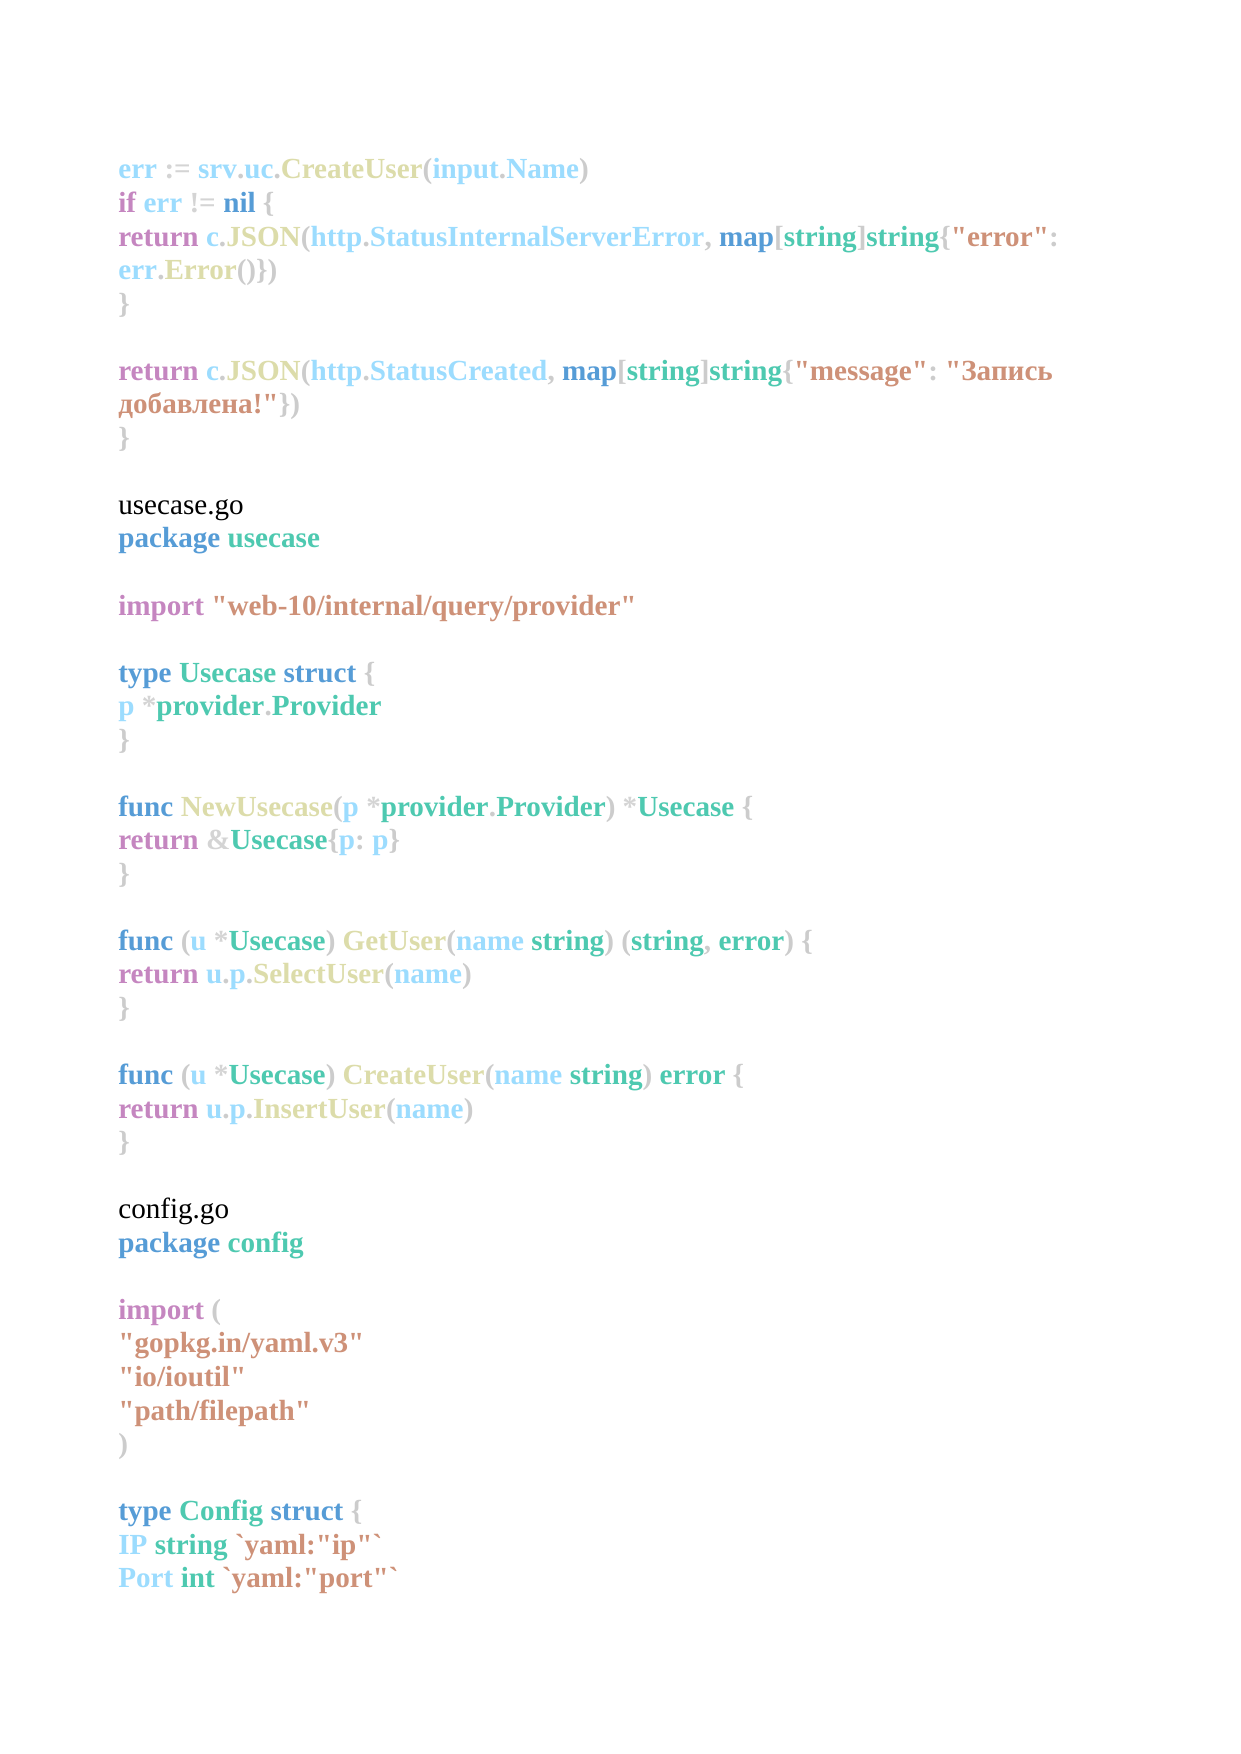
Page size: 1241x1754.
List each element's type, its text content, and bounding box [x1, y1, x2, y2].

text "path/filepath" [118, 1393, 1122, 1426]
text "gopkg.in/yaml.v3" [118, 1326, 1122, 1359]
text usecase.go [118, 487, 1122, 521]
text if err != nil { [118, 185, 1122, 219]
text return u.p.SelectUser(name) [118, 957, 1122, 990]
text } [118, 722, 1122, 755]
text import "web-10/internal/query/provider" [118, 588, 1122, 621]
text } [118, 856, 1122, 889]
text config.go [118, 1191, 1122, 1225]
text Port int `yaml:"port"` [118, 1560, 1122, 1594]
text return u.p.InsertUser(name) [118, 1091, 1122, 1124]
text package usecase [118, 521, 1122, 554]
text ) [118, 1426, 1122, 1460]
text import ( [118, 1292, 1122, 1326]
text package config [118, 1225, 1122, 1258]
text err := srv.uc.CreateUser(input.Name) [118, 152, 1122, 185]
text } [118, 420, 1122, 453]
text func (u *Usecase) GetUser(name string) (string, error) { [118, 923, 1122, 957]
text } [118, 286, 1122, 319]
text func NewUsecase(p *provider.Provider) *Usecase { [118, 789, 1122, 822]
text func (u *Usecase) CreateUser(name string) error { [118, 1057, 1122, 1091]
text } [118, 990, 1122, 1024]
text "io/ioutil" [118, 1359, 1122, 1393]
text IP string `yaml:"ip"` [118, 1527, 1122, 1560]
text } [118, 1124, 1122, 1158]
text type Usecase struct { [118, 655, 1122, 688]
text type Config struct { [118, 1493, 1122, 1527]
text return c.JSON(http.StatusInternalServerError, map[string]string{"error": err.Error()}) [118, 219, 1122, 286]
text return c.JSON(http.StatusCreated, map[string]string{"message": "Запись добавлена!"}) [118, 353, 1122, 420]
text p *provider.Provider [118, 688, 1122, 722]
text return &Usecase{p: p} [118, 822, 1122, 856]
